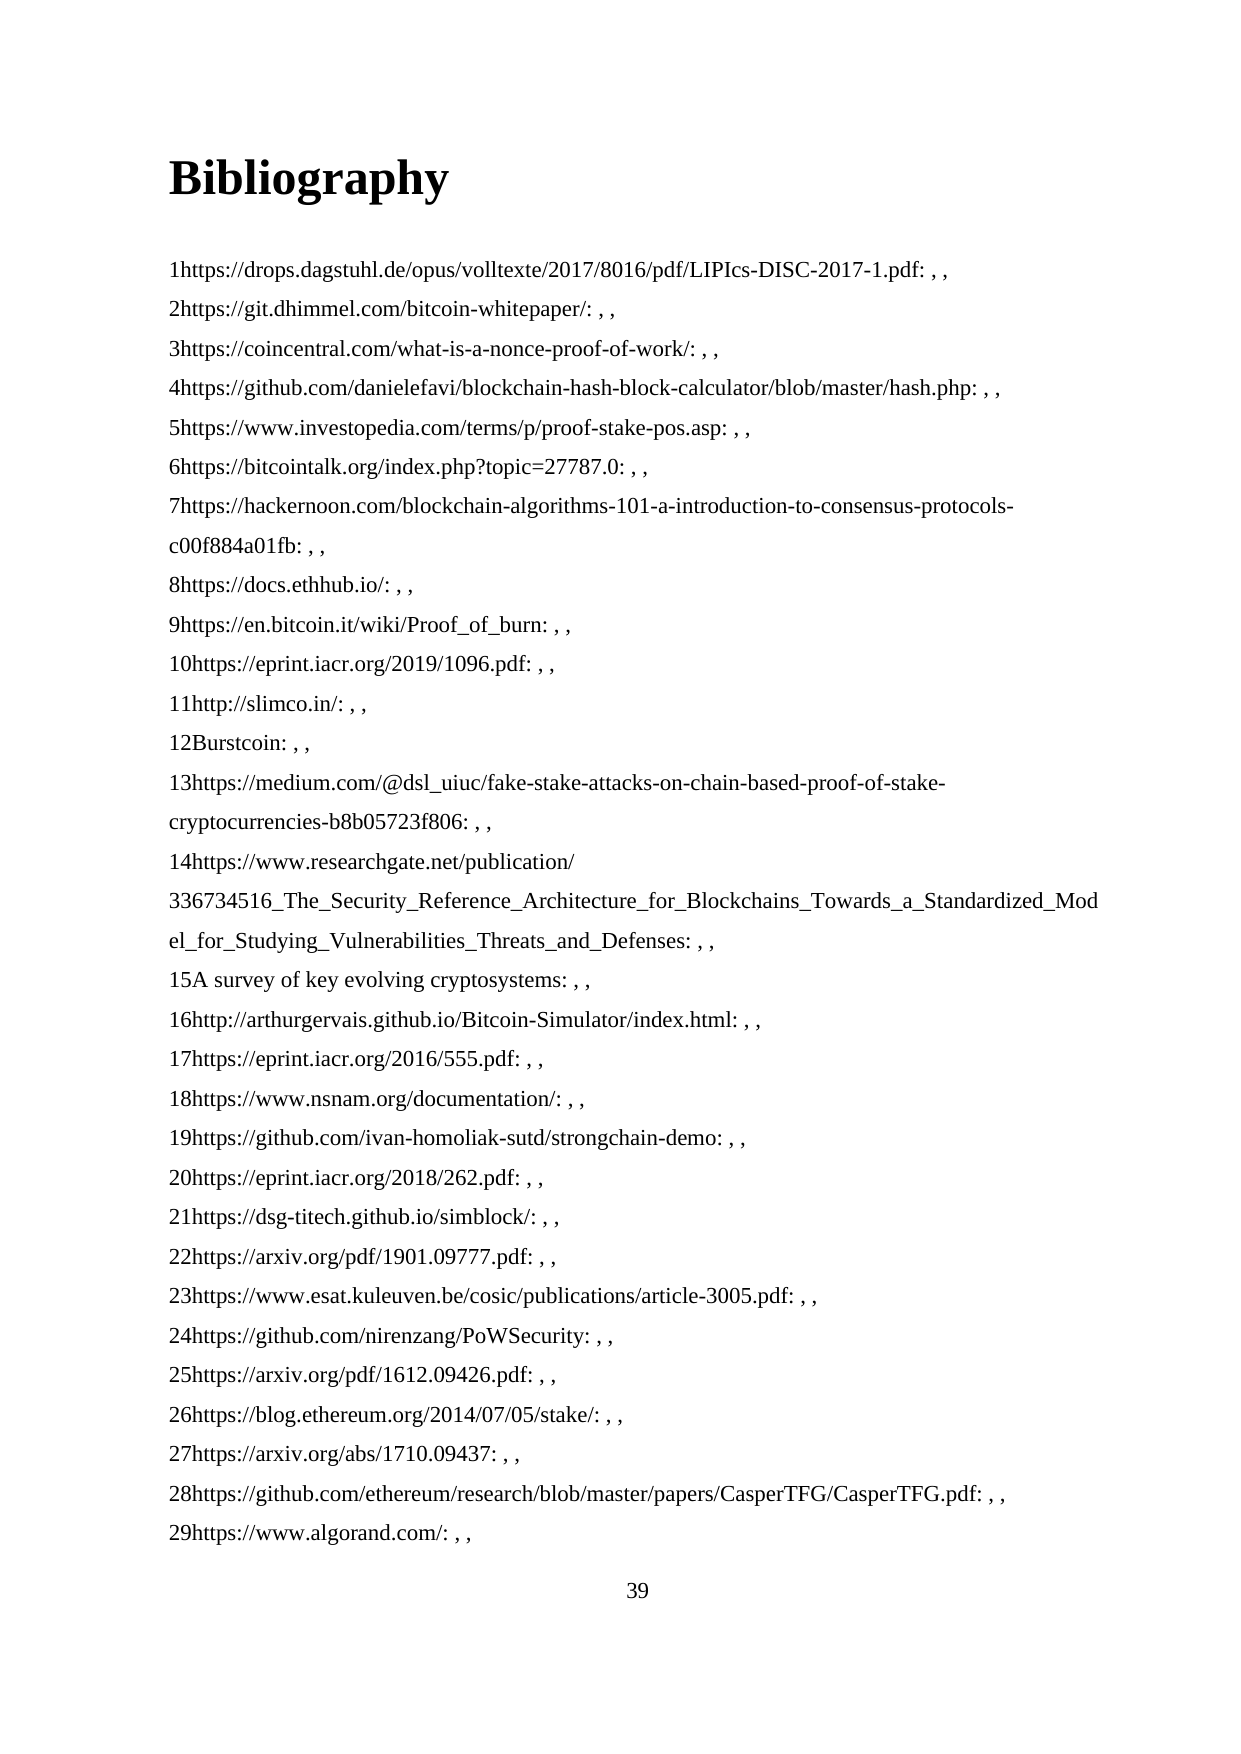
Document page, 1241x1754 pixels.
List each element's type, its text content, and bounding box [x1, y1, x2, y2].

text 14https://www.researchgate.net/publication/336734516_The_Security_Reference_Architecture_for_Blockchains_Towards_a_Standardized_Model_for_Studying_Vulnerabilities_Threats_and_Defenses: , , [169, 848, 1106, 953]
text 5https://www.investopedia.com/terms/p/proof-stake-pos.asp: , , [169, 414, 1106, 440]
text 26https://blog.ethereum.org/2014/07/05/stake/: , , [169, 1401, 1106, 1427]
text 24https://github.com/nirenzang/PoWSecurity: , , [169, 1322, 1106, 1348]
text 27https://arxiv.org/abs/1710.09437: , , [169, 1440, 1106, 1466]
text 21https://dsg-titech.github.io/simblock/: , , [169, 1203, 1106, 1229]
text 29https://www.algorand.com/: , , [169, 1519, 1106, 1545]
text 11http://slimco.in/: , , [169, 690, 1106, 716]
text 10https://eprint.iacr.org/2019/1096.pdf: , , [169, 651, 1106, 677]
text 13https://medium.com/@dsl_uiuc/fake-stake-attacks-on-chain-based-proof-of-stake-cryptocurrencies-b8b05723f806: , , [169, 769, 1106, 835]
text 12Burstcoin: , , [169, 729, 1106, 756]
text 25https://arxiv.org/pdf/1612.09426.pdf: , , [169, 1361, 1106, 1387]
text 17https://eprint.iacr.org/2016/555.pdf: , , [169, 1045, 1106, 1072]
text 7https://hackernoon.com/blockchain-algorithms-101-a-introduction-to-consensus-protocols-c00f884a01fb: , , [169, 493, 1106, 558]
text 1https://drops.dagstuhl.de/opus/volltexte/2017/8016/pdf/LIPIcs-DISC-2017-1.pdf: , , [169, 256, 1106, 282]
text 15A survey of key evolving cryptosystems: , , [169, 966, 1106, 993]
text 8https://docs.ethhub.io/: , , [169, 572, 1106, 598]
text 19https://github.com/ivan-homoliak-sutd/strongchain-demo: , , [169, 1124, 1106, 1151]
text 16http://arthurgervais.github.io/Bitcoin-Simulator/index.html: , , [169, 1006, 1106, 1032]
text 2https://git.dhimmel.com/bitcoin-whitepaper/: , , [169, 295, 1106, 322]
text 22https://arxiv.org/pdf/1901.09777.pdf: , , [169, 1243, 1106, 1269]
text 4https://github.com/danielefavi/blockchain-hash-block-calculator/blob/master/hash.php: , , [169, 374, 1106, 401]
text 3https://coincentral.com/what-is-a-nonce-proof-of-work/: , , [169, 335, 1106, 361]
text 28https://github.com/ethereum/research/blob/master/papers/CasperTFG/CasperTFG.pdf: , , [169, 1479, 1106, 1506]
text 9https://en.bitcoin.it/wiki/Proof_of_burn: , , [169, 611, 1106, 637]
text 6https://bitcointalk.org/index.php?topic=27787.0: , , [169, 453, 1106, 479]
text 18https://www.nsnam.org/documentation/: , , [169, 1085, 1106, 1111]
text 20https://eprint.iacr.org/2018/262.pdf: , , [169, 1164, 1106, 1190]
text Bibliography [169, 148, 1106, 205]
text 23https://www.esat.kuleuven.be/cosic/publications/article-3005.pdf: , , [169, 1282, 1106, 1308]
